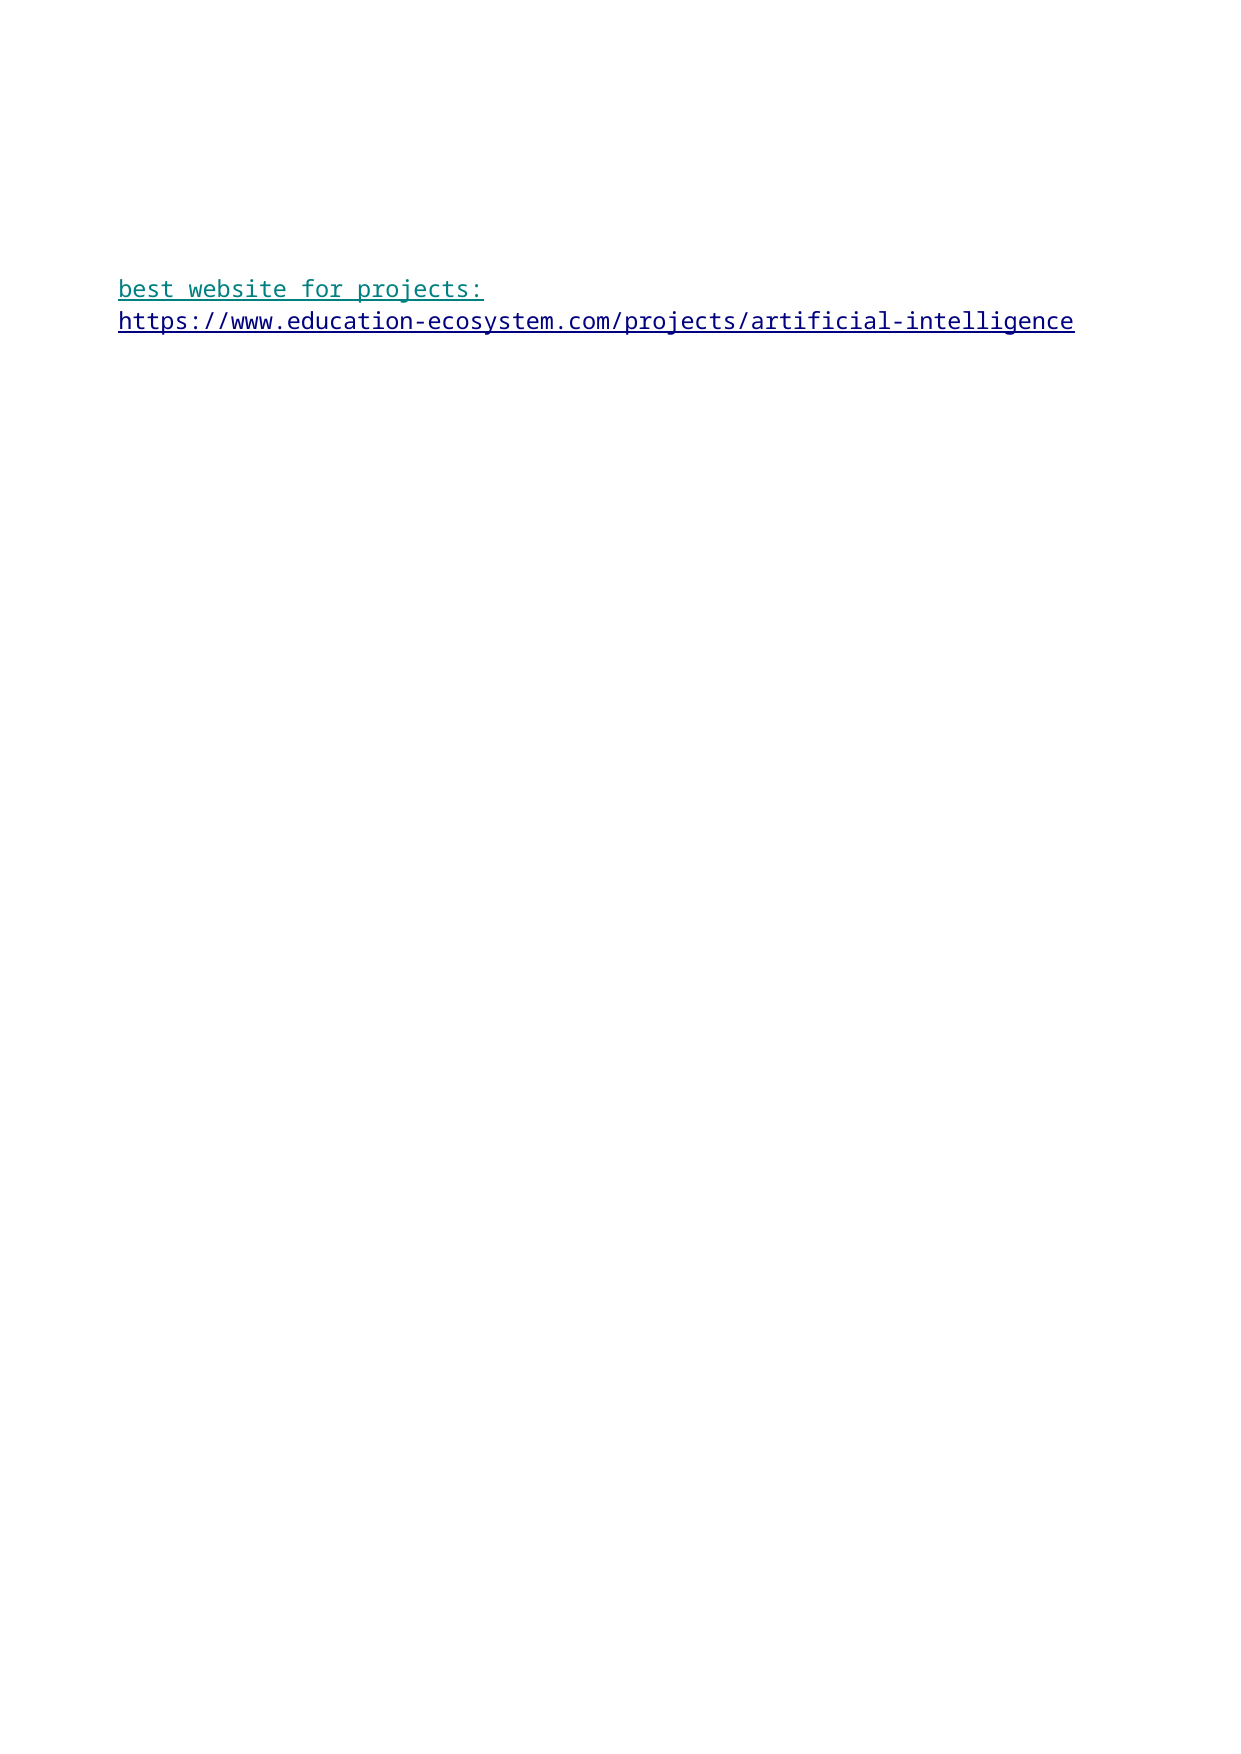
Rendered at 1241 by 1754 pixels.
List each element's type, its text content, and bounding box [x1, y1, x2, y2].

text https://www.education-ecosystem.com/projects/artificial-intelligence [118, 304, 1122, 336]
text best website for projects: [118, 272, 1122, 304]
